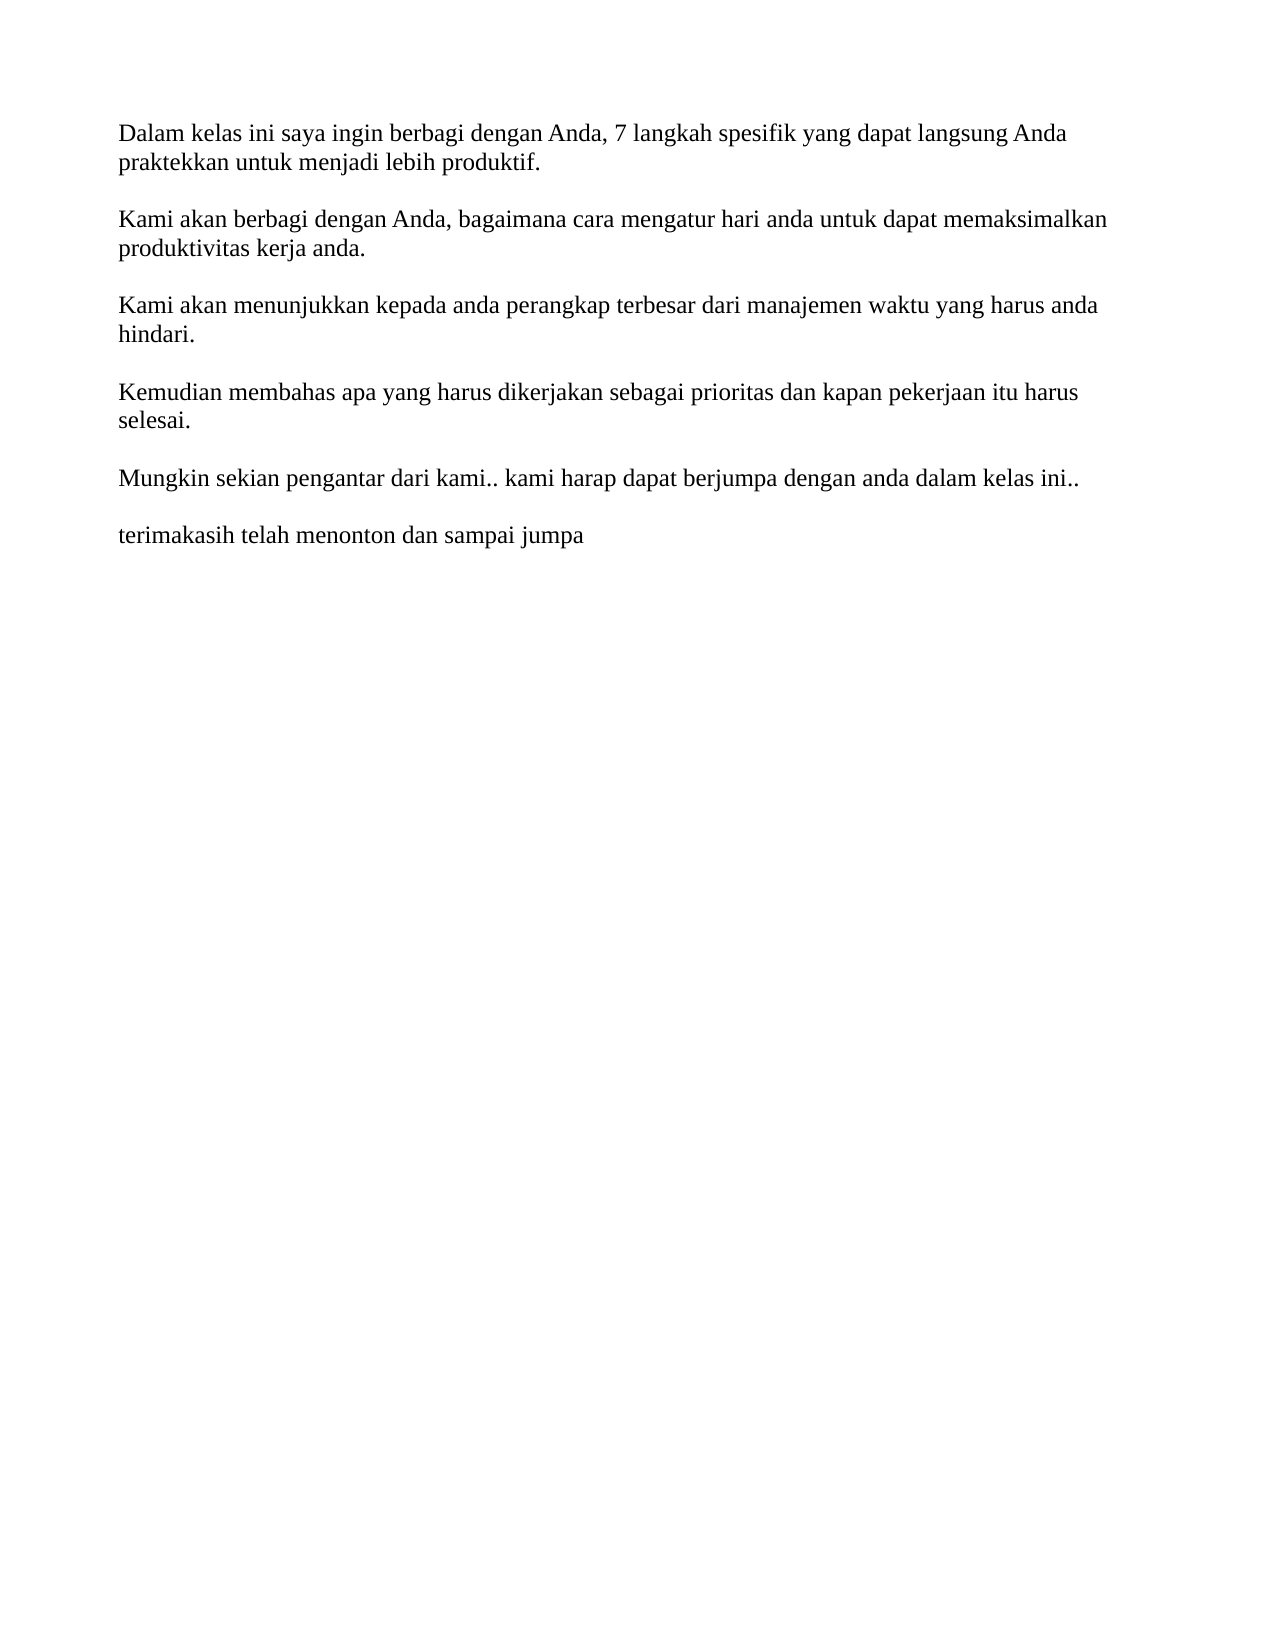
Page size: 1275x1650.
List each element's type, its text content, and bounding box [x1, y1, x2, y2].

text Mungkin sekian pengantar dari kami.. kami harap dapat berjumpa dengan anda dalam kelas ini.. [118, 463, 1157, 492]
text Dalam kelas ini saya ingin berbagi dengan Anda, 7 langkah spesifik yang dapat langsung Anda praktekkan untuk menjadi lebih produktif. [118, 118, 1157, 176]
text Kami akan menunjukkan kepada anda perangkap terbesar dari manajemen waktu yang harus anda hindari. [118, 291, 1157, 348]
text terimakasih telah menonton dan sampai jumpa [118, 521, 1157, 549]
text Kami akan berbagi dengan Anda, bagaimana cara mengatur hari anda untuk dapat memaksimalkan produktivitas kerja anda. [118, 204, 1157, 262]
text Kemudian membahas apa yang harus dikerjakan sebagai prioritas dan kapan pekerjaan itu harus selesai. [118, 377, 1157, 434]
